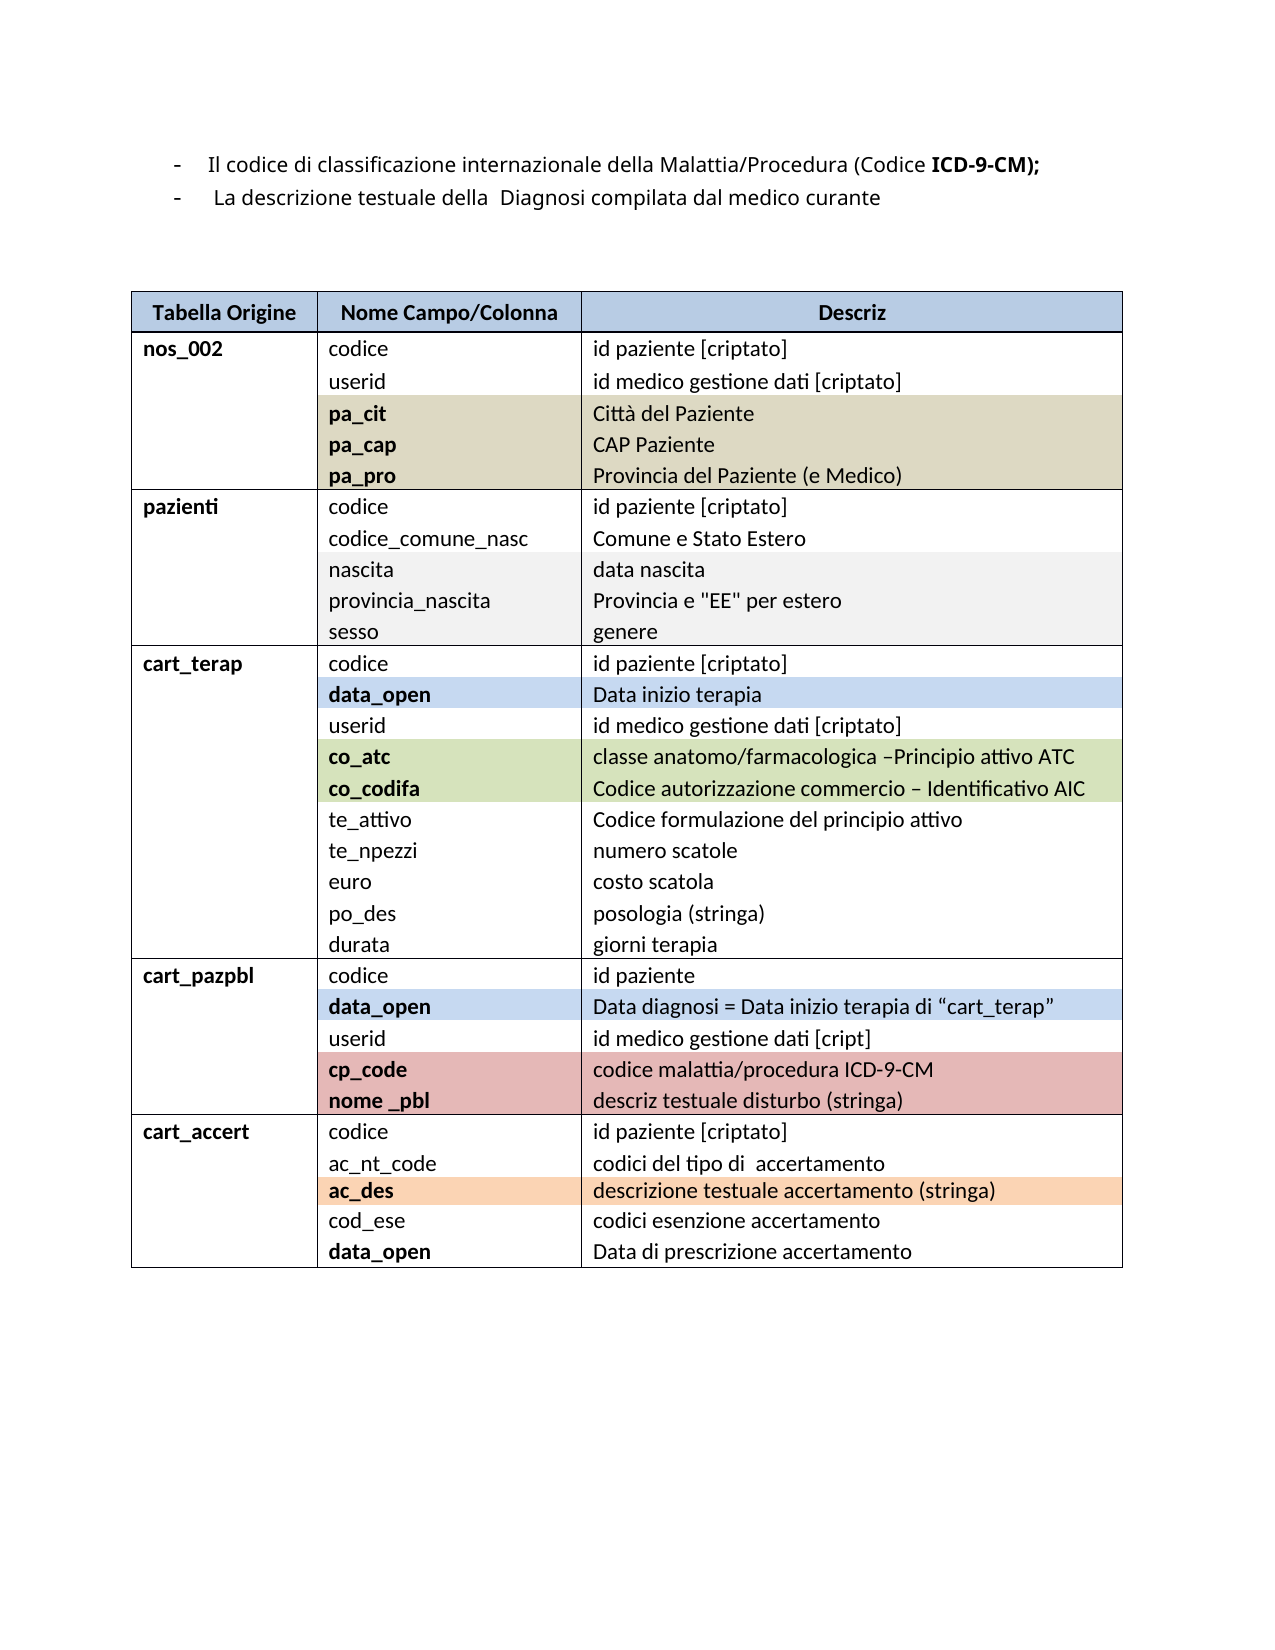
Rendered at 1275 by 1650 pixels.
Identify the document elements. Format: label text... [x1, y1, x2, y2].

table_cell giorni terapia [582, 927, 1122, 958]
table_cell id medico gestione dati [criptato] [582, 363, 1122, 395]
table_cell id paziente [582, 959, 1122, 989]
table_cell Data inizio terapia [582, 677, 1122, 708]
table_cell pa_cit [318, 395, 581, 427]
table_cell pazienti [132, 490, 317, 520]
table_cell posologia (stringa) [582, 895, 1122, 927]
table_cell te_attivo [318, 802, 581, 833]
table_cell Data di prescrizione accertamento [582, 1236, 1122, 1267]
table_cell [132, 895, 317, 927]
table_header Nome Campo/Colonna [318, 292, 581, 331]
table_cell genere [582, 614, 1122, 645]
table_cell [132, 395, 317, 427]
table_cell [132, 458, 317, 489]
table_cell data_open [318, 677, 581, 708]
table_cell codici esenzione accertamento [582, 1205, 1122, 1236]
table_cell [132, 583, 317, 614]
table_cell CAP Paziente [582, 427, 1122, 458]
table_cell [132, 552, 317, 583]
table_cell po_des [318, 895, 581, 927]
table_cell codice malattia/procedura ICD-9-CM [582, 1052, 1122, 1083]
table_cell data nascita [582, 552, 1122, 583]
table_cell codice_comune_nasc [318, 520, 581, 552]
table_cell [132, 1236, 317, 1267]
table_cell nos_002 [132, 333, 317, 363]
table_cell id paziente [criptato] [582, 490, 1122, 520]
table_cell classe anatomo/farmacologica –Principio attivo ATC [582, 739, 1122, 770]
table_cell costo scatola [582, 864, 1122, 895]
table_cell [132, 1205, 317, 1236]
table_cell [132, 520, 317, 552]
table_cell Città del Paziente [582, 395, 1122, 427]
table_cell codici del tipo di accertamento [582, 1145, 1122, 1177]
table_header Tabella Origine [132, 292, 317, 331]
table_cell id paziente [criptato] [582, 646, 1122, 677]
table_cell codice [318, 959, 581, 989]
table_cell te_npezzi [318, 833, 581, 864]
table_cell descrizione testuale accertamento (stringa) [582, 1177, 1122, 1205]
table_cell Provincia e "EE" per estero [582, 583, 1122, 614]
table_cell pa_cap [318, 427, 581, 458]
table_cell [132, 739, 317, 770]
table_cell userid [318, 363, 581, 395]
table_cell sesso [318, 614, 581, 645]
table_cell numero scatole [582, 833, 1122, 864]
table_cell id paziente [criptato] [582, 1115, 1122, 1145]
table_cell Codice formulazione del principio attivo [582, 802, 1122, 833]
table_cell cod_ese [318, 1205, 581, 1236]
table_cell [132, 1020, 317, 1052]
table_cell ac_des [318, 1177, 581, 1205]
table_cell [132, 1145, 317, 1177]
table_cell id medico gestione dati [cript] [582, 1020, 1122, 1052]
table_cell [132, 677, 317, 708]
table_cell cart_accert [132, 1115, 317, 1145]
table_cell euro [318, 864, 581, 895]
table_cell nascita [318, 552, 581, 583]
table_cell [132, 770, 317, 802]
table_cell cp_code [318, 1052, 581, 1083]
table_cell descriz testuale disturbo (stringa) [582, 1083, 1122, 1114]
table_cell [132, 1083, 317, 1114]
table_cell id paziente [criptato] [582, 333, 1122, 363]
table_cell [132, 363, 317, 395]
table_cell id medico gestione dati [criptato] [582, 708, 1122, 739]
table_cell [132, 1052, 317, 1083]
table_cell co_codifa [318, 770, 581, 802]
table_header Descriz [582, 292, 1122, 331]
table_cell co_atc [318, 739, 581, 770]
table_cell Codice autorizzazione commercio – Identificativo AIC [582, 770, 1122, 802]
table_cell Data diagnosi = Data inizio terapia di “cart_terap” [582, 989, 1122, 1020]
table_cell userid [318, 708, 581, 739]
table_cell [132, 1177, 317, 1205]
table_cell codice [318, 333, 581, 363]
table_cell cart_pazpbl [132, 959, 317, 989]
table_cell Comune e Stato Estero [582, 520, 1122, 552]
table_cell cart_terap [132, 646, 317, 677]
table_cell [132, 802, 317, 833]
table_cell [132, 989, 317, 1020]
table_cell data_open [318, 989, 581, 1020]
list La descrizione testuale della Diagnosi compilata dal medico curante [170, 183, 1137, 213]
table_cell nome _pbl [318, 1083, 581, 1114]
table_cell Provincia del Paziente (e Medico) [582, 458, 1122, 489]
table_cell codice [318, 646, 581, 677]
table_cell provincia_nascita [318, 583, 581, 614]
list Il codice di classificazione internazionale della Malattia/Procedura (Codice ICD-9-CM); [170, 150, 1137, 179]
table_cell codice [318, 1115, 581, 1145]
table_cell [132, 614, 317, 645]
table_cell [132, 708, 317, 739]
table_cell [132, 927, 317, 958]
table_cell ac_nt_code [318, 1145, 581, 1177]
table_cell userid [318, 1020, 581, 1052]
table_cell [132, 864, 317, 895]
table_cell data_open [318, 1236, 581, 1267]
table_cell durata [318, 927, 581, 958]
table_cell pa_pro [318, 458, 581, 489]
table_cell [132, 833, 317, 864]
table_cell [132, 427, 317, 458]
table_cell codice [318, 490, 581, 520]
